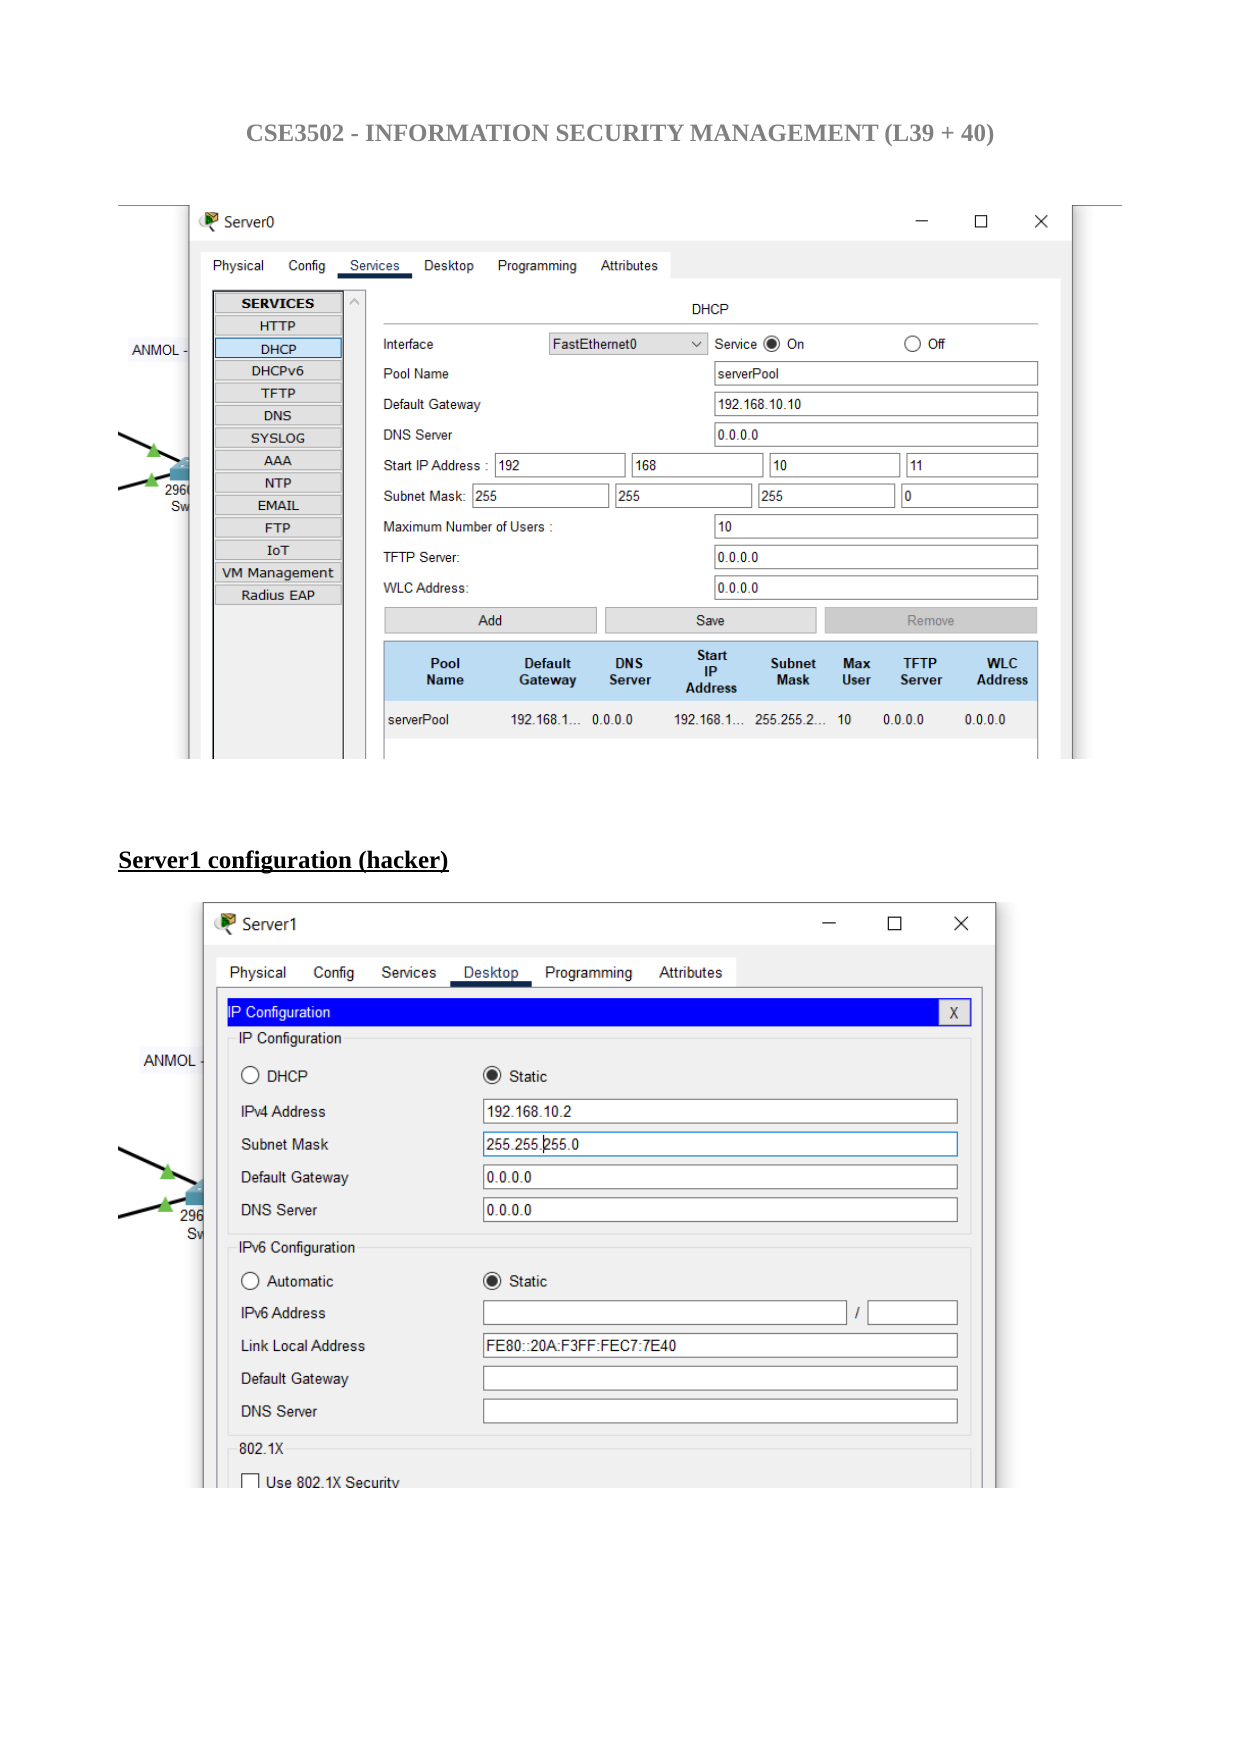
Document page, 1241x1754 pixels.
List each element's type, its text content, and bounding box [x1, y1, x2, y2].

picture [118, 205, 1123, 759]
picture [118, 902, 1123, 1488]
text Server1 configuration (hacker) [118, 845, 1122, 874]
